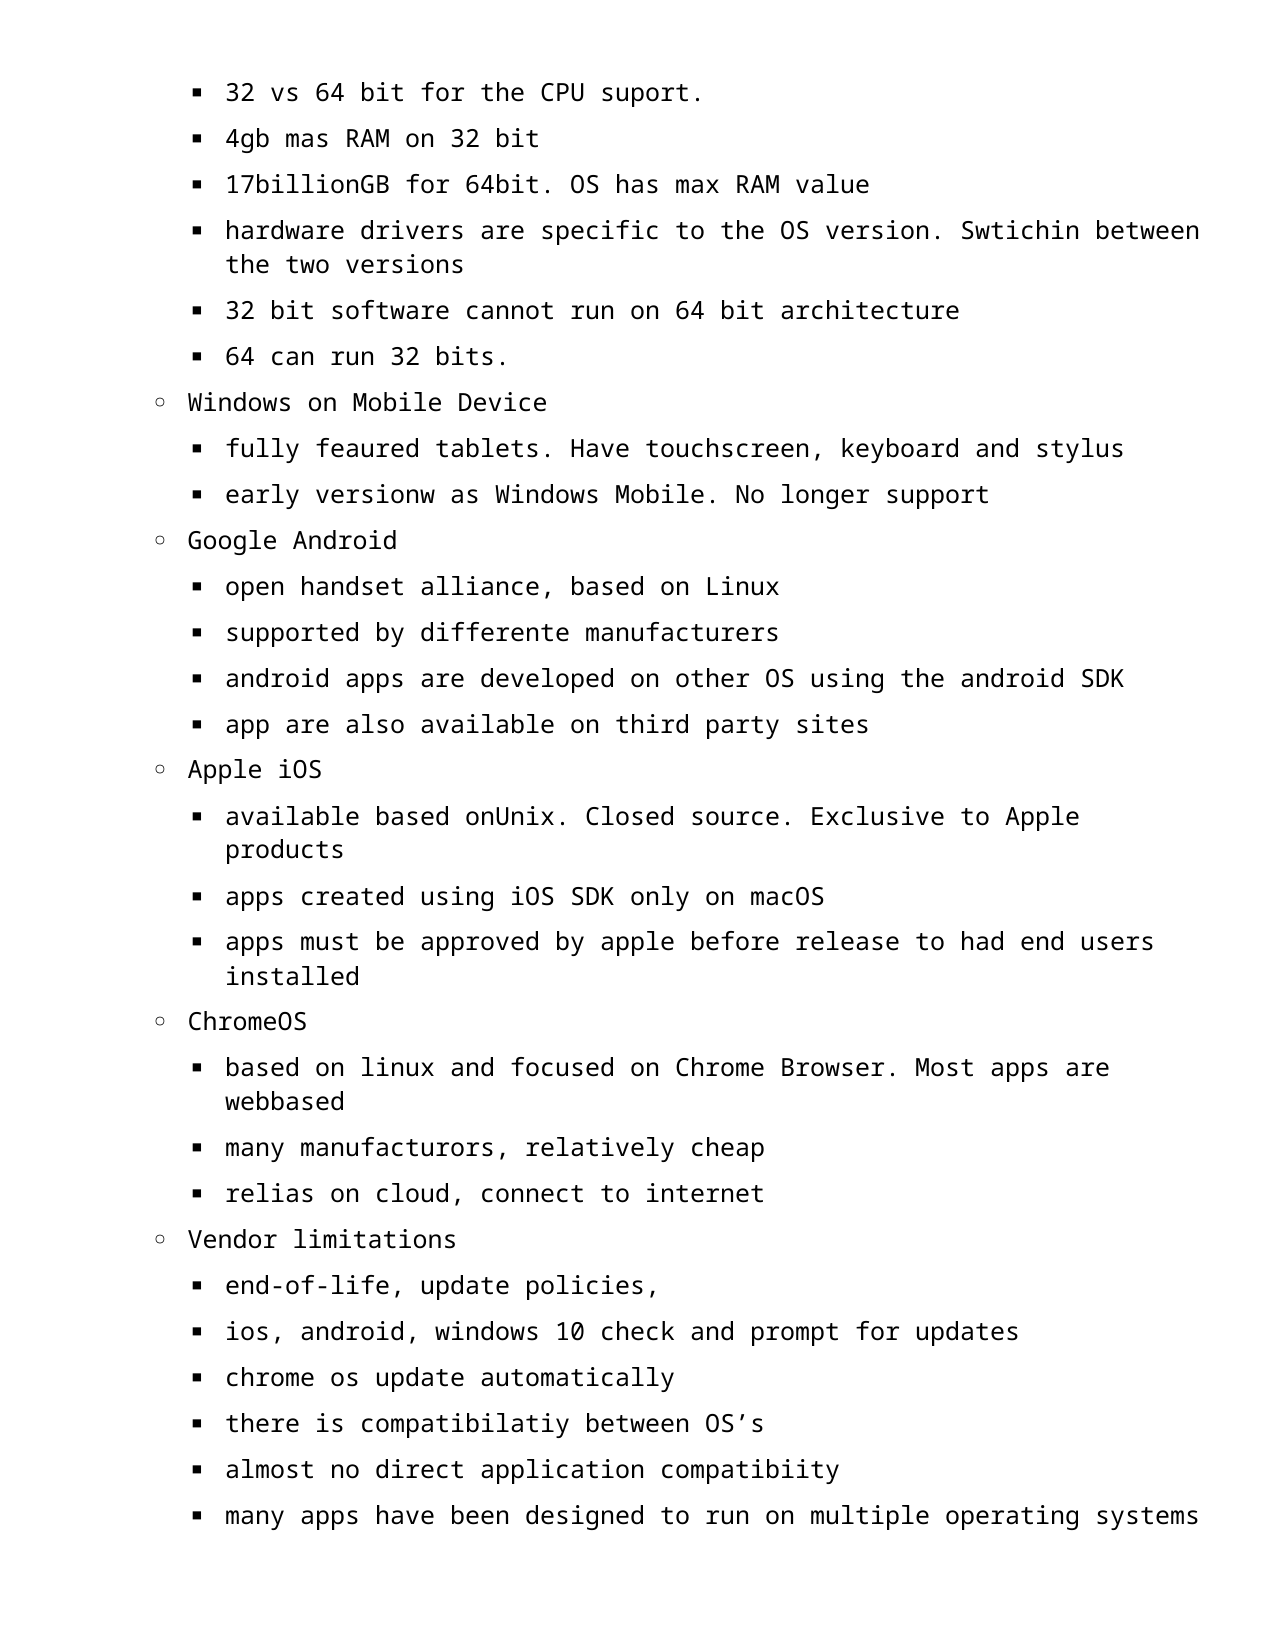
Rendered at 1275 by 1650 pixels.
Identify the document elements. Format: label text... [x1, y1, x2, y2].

list many manufacturors, relatively cheap [187, 1130, 1200, 1164]
list ChromeOS [150, 1004, 1200, 1038]
list supported by differente manufacturers [187, 614, 1200, 648]
list chrome os update automatically [187, 1360, 1200, 1394]
list 17billionGB for 64bit. OS has max RAM value [187, 167, 1200, 201]
list apps created using iOS SDK only on macOS [187, 878, 1200, 912]
list available based onUnix. Closed source. Exclusive to Apple products [187, 798, 1200, 866]
list Google Android [150, 522, 1200, 557]
list open handset alliance, based on Linux [187, 568, 1200, 602]
list 32 bit software cannot run on 64 bit architecture [187, 293, 1200, 327]
list early versionw as Windows Mobile. No longer support [187, 477, 1200, 511]
list apps must be approved by apple before release to had end users installed [187, 924, 1200, 992]
list app are also available on third party sites [187, 706, 1200, 740]
list android apps are developed on other OS using the android SDK [187, 660, 1200, 694]
list there is compatibilatiy between OS’s [187, 1406, 1200, 1440]
list Windows on Mobile Device [150, 385, 1200, 419]
list end-of-life, update policies, [187, 1268, 1200, 1302]
list almost no direct application compatibiity [187, 1452, 1200, 1486]
list relias on cloud, connect to internet [187, 1176, 1200, 1210]
list 32 vs 64 bit for the CPU suport. [187, 75, 1200, 109]
list fully feaured tablets. Have touchscreen, keyboard and stylus [187, 431, 1200, 465]
list hardware drivers are specific to the OS version. Swtichin between the two versions [187, 213, 1200, 281]
list 64 can run 32 bits. [187, 339, 1200, 373]
list Apple iOS [150, 752, 1200, 786]
list ios, android, windows 10 check and prompt for updates [187, 1314, 1200, 1348]
list based on linux and focused on Chrome Browser. Most apps are webbased [187, 1050, 1200, 1118]
list Vendor limitations [150, 1222, 1200, 1256]
list 4gb mas RAM on 32 bit [187, 121, 1200, 155]
list many apps have been designed to run on multiple operating systems [187, 1497, 1200, 1532]
